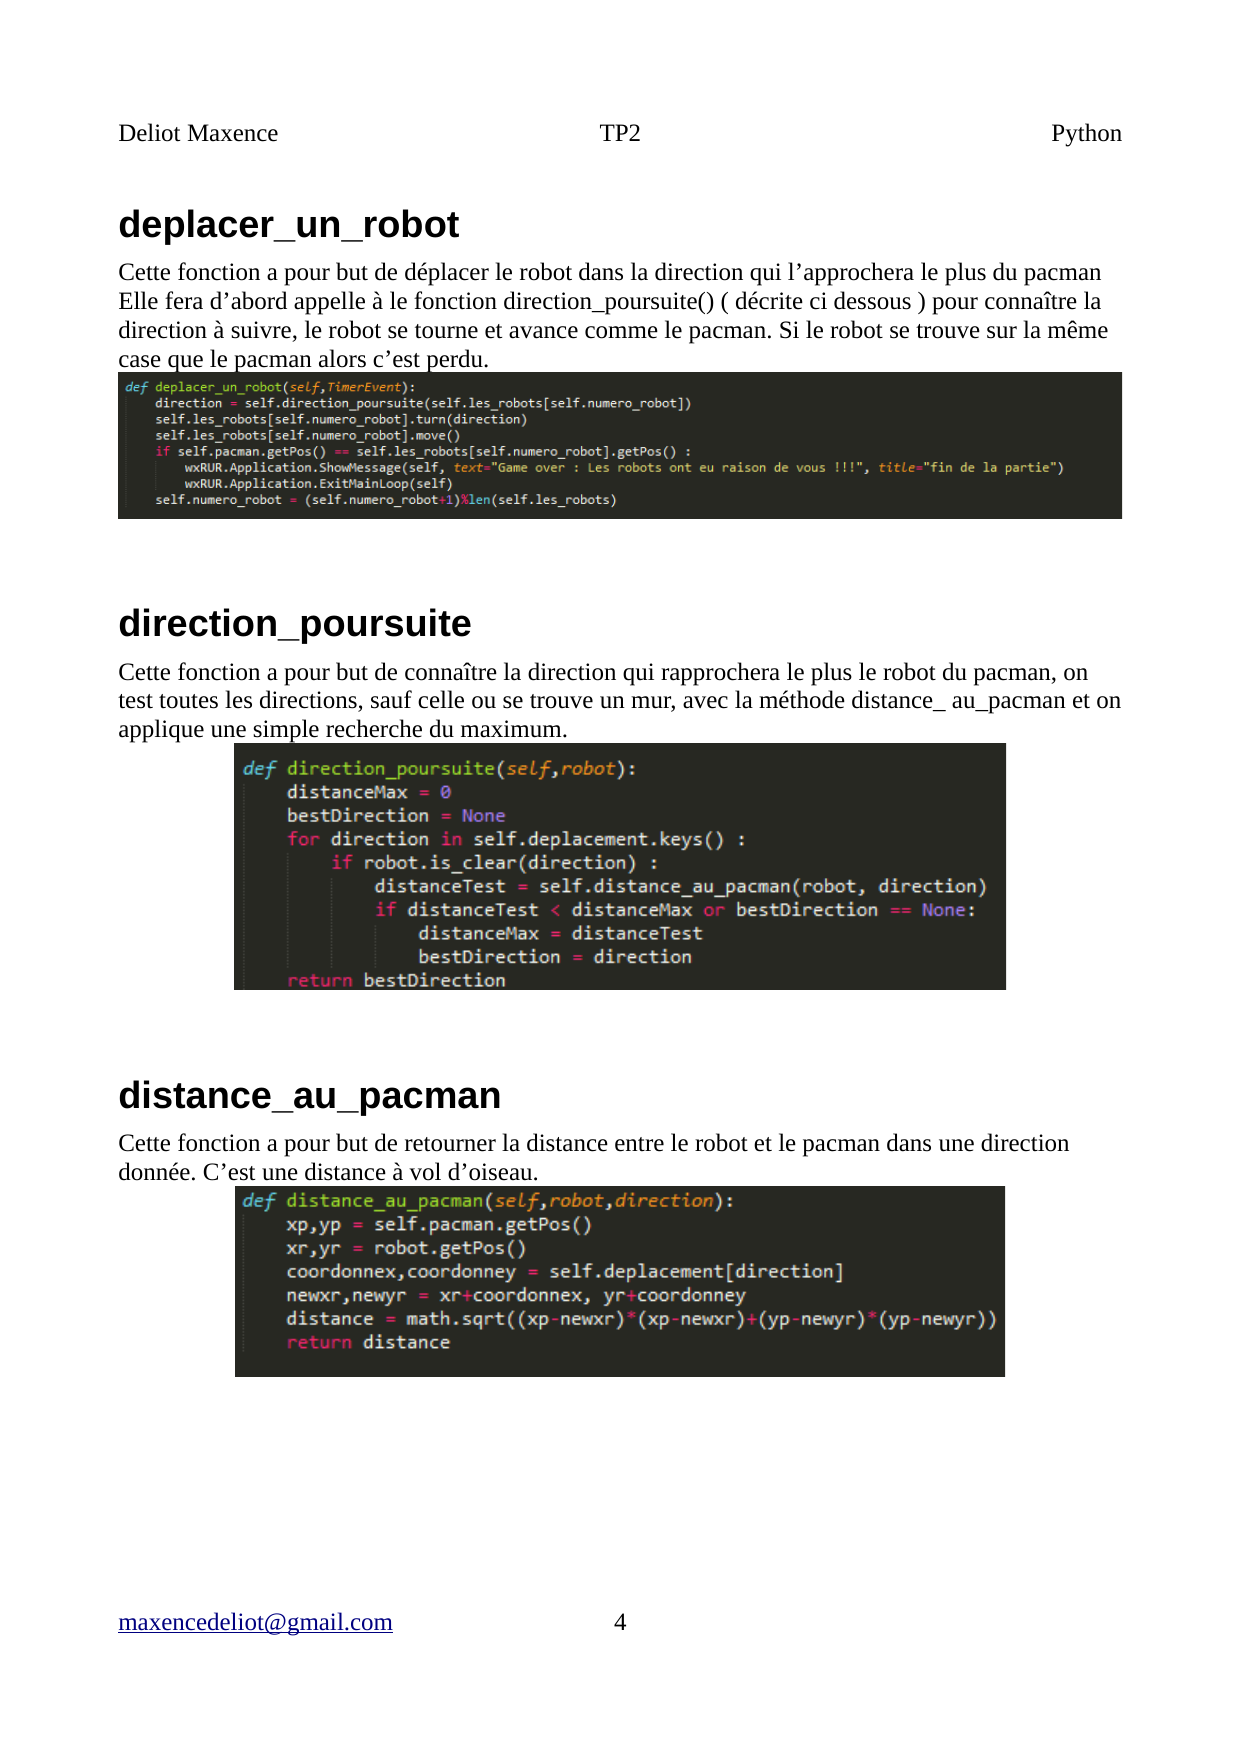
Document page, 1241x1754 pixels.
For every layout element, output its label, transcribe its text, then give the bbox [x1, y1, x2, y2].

text Elle fera d’abord appelle à le fonction direction_poursuite() ( décrite ci dessous ) pour connaître la direction à suivre, le robot se tourne et avance comme le pacman. Si le robot se trouve sur la même case que le pacman alors c’est perdu. [118, 286, 1122, 372]
picture [118, 372, 1123, 519]
text Cette fonction a pour but de retourner la distance entre le robot et le pacman dans une direction donnée. C’est une distance à vol d’oiseau. [118, 1128, 1122, 1186]
subtitle distance_au_pacman [118, 1072, 1122, 1116]
picture [235, 1186, 1006, 1377]
picture [234, 743, 1007, 990]
subtitle deplacer_un_robot [118, 201, 1122, 245]
text Cette fonction a pour but de connaître la direction qui rapprochera le plus le robot du pacman, on test toutes les directions, sauf celle ou se trouve un mur, avec la méthode distance_ au_pacman et on applique une simple recherche du maximum. [118, 657, 1122, 743]
text Cette fonction a pour but de déplacer le robot dans la direction qui l’approchera le plus du pacman [118, 257, 1122, 286]
subtitle direction_poursuite [118, 601, 1122, 644]
